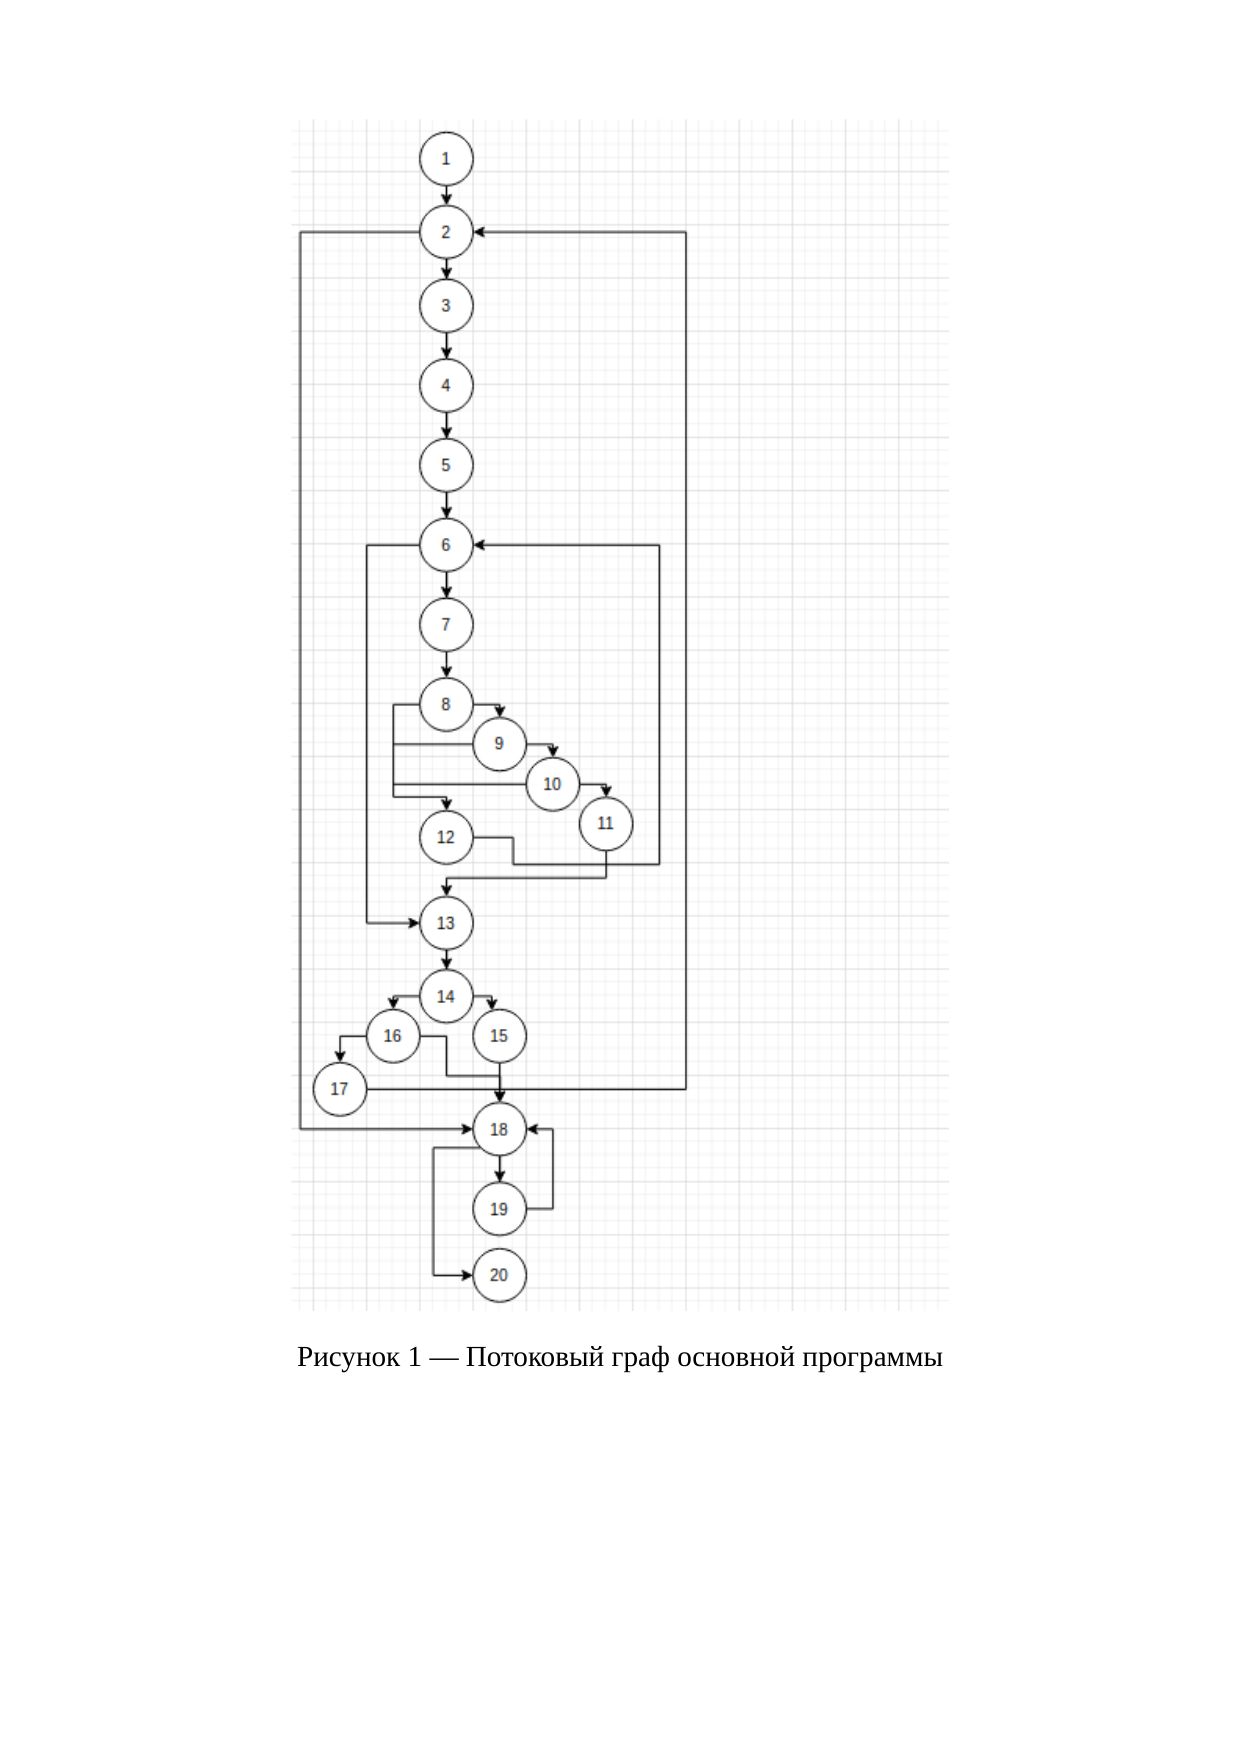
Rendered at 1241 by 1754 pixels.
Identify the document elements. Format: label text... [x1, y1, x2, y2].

text Рисунок 1 — Потоковый граф основной программы [118, 1339, 1122, 1373]
